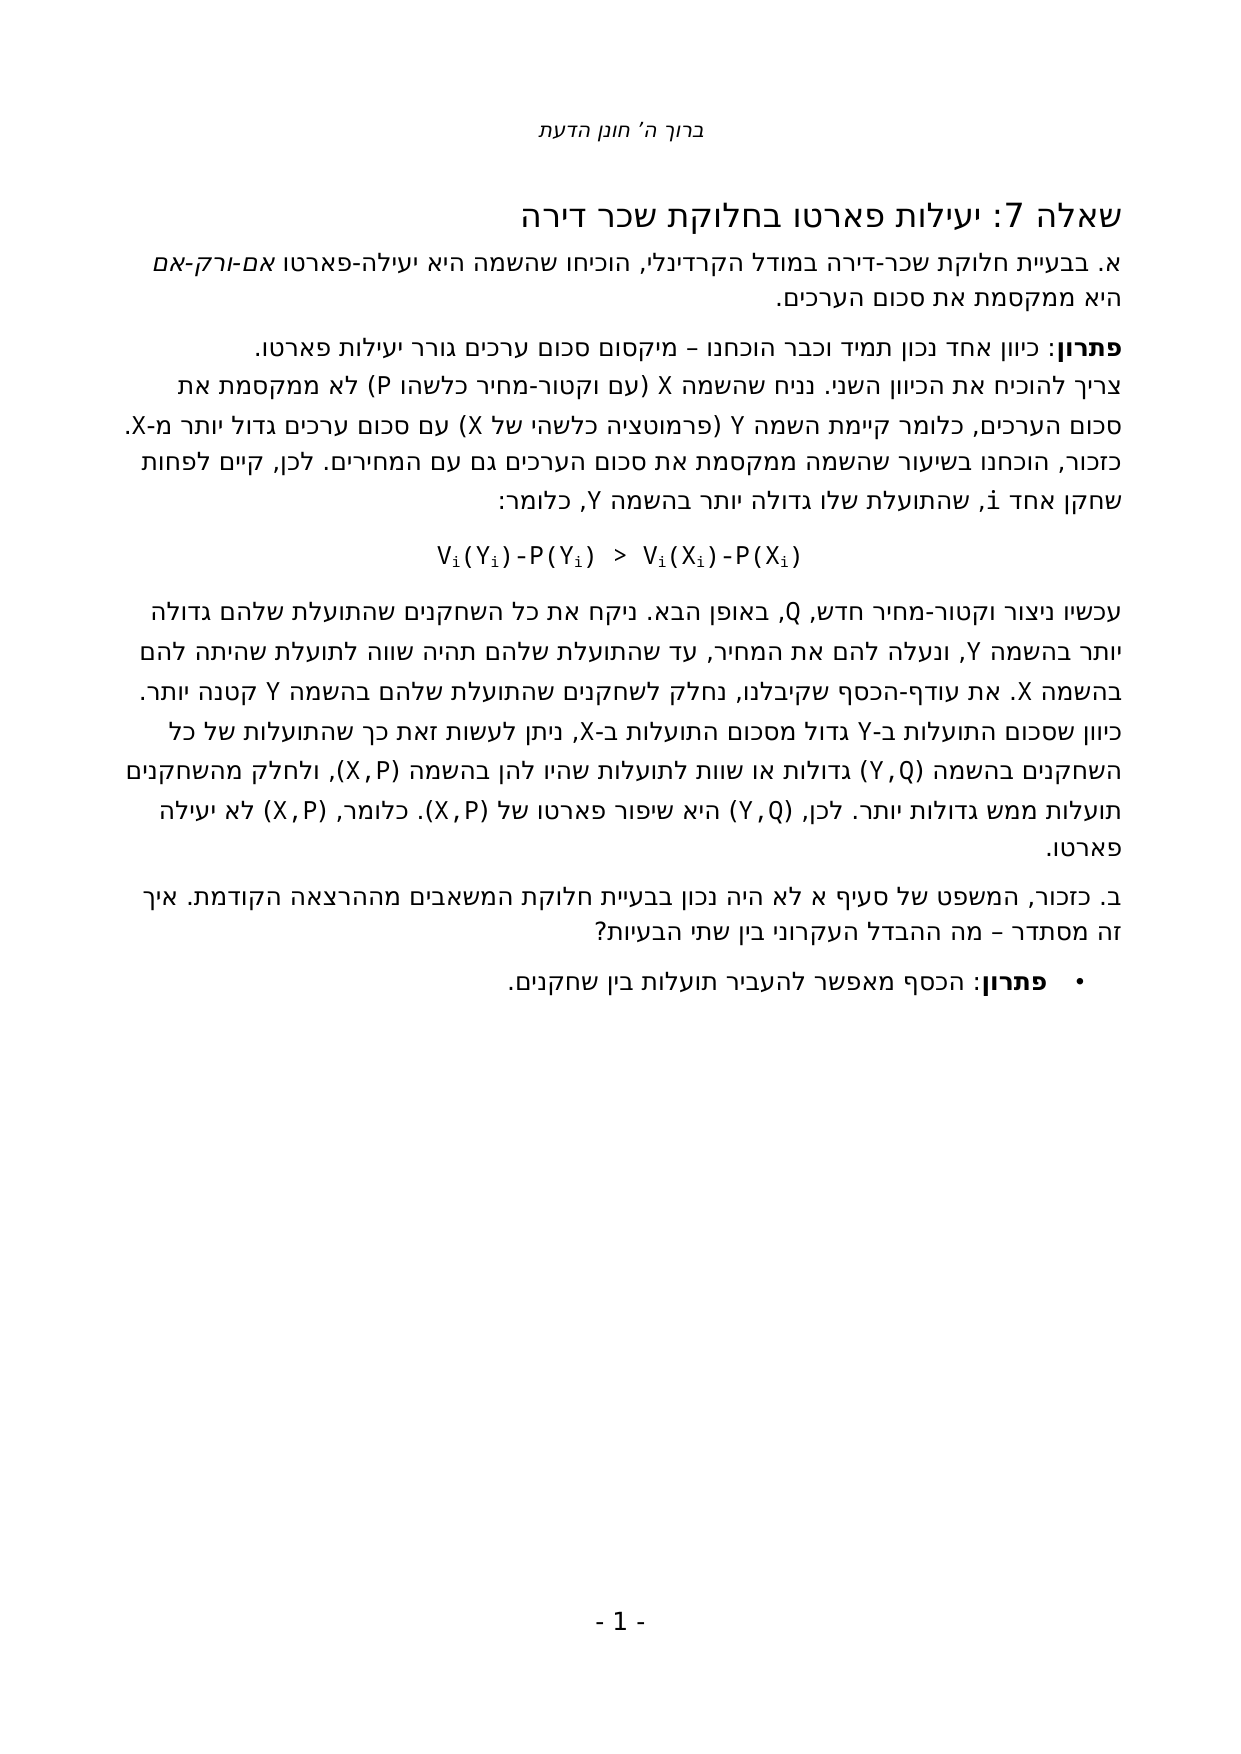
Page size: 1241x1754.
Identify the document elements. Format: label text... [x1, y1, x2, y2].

subtitle שאלה 7: יעילות פארטו בחלוקת שכר דירה [118, 197, 1122, 236]
text ב. כזכור, המשפט של סעיף א לא היה נכון בבעיית חלוקת המשאבים מההרצאה הקודמת. איך זה מסתדר – מה ההבדל העקרוני בין שתי הבעיות? [118, 882, 1122, 947]
text Vi(Yi)-P(Yi) > Vi(Xi)-P(Xi) [118, 538, 1122, 572]
text א. בבעיית חלוקת שכר-דירה במודל הקרדינלי, הוכיחו שהשמה היא יעילה-פארטו אם-ורק-אם היא ממקסמת את סכום הערכים. [118, 248, 1122, 312]
list פתרון: הכסף מאפשר להעביר תועלות בין שחקנים. [118, 967, 1084, 996]
text עכשיו ניצור וקטור-מחיר חדש, Q, באופן הבא. ניקח את כל השחקנים שהתועלת שלהם גדולה יותר בהשמה Y, ונעלה להם את המחיר, עד שהתועלת שלהם תהיה שווה לתועלת שהיתה להם בהשמה X. את עודף-הכסף שקיבלנו, נחלק לשחקנים שהתועלת שלהם בהשמה Y קטנה יותר. כיוון שסכום התועלות ב-Y גדול מסכום התועלות ב-X, ניתן לעשות זאת כך שהתועלות של כל השחקנים בהשמה (Y,Q) גדולות או שוות לתועלות שהיו להן בהשמה (X,P), ולחלק מהשחקנים תועלות ממש גדולות יותר. לכן, (Y,Q) היא שיפור פארטו של (X,P). כלומר, (X,P) לא יעילה פארטו. [118, 593, 1122, 862]
text פתרון: כיוון אחד נכון תמיד וכבר הוכחנו – מיקסום סכום ערכים גורר יעילות פארטו. צריך להוכיח את הכיוון השני. נניח שהשמה X (עם וקטור-מחיר כלשהו P) לא ממקסמת את סכום הערכים, כלומר קיימת השמה Y (פרמוטציה כלשהי של X) עם סכום ערכים גדול יותר מ-X. כזכור, הוכחנו בשיעור שהשמה ממקסמת את סכום הערכים גם עם המחירים. לכן, קיים לפחות שחקן אחד i, שהתועלת שלו גדולה יותר בהשמה Y, כלומר: [118, 333, 1122, 517]
